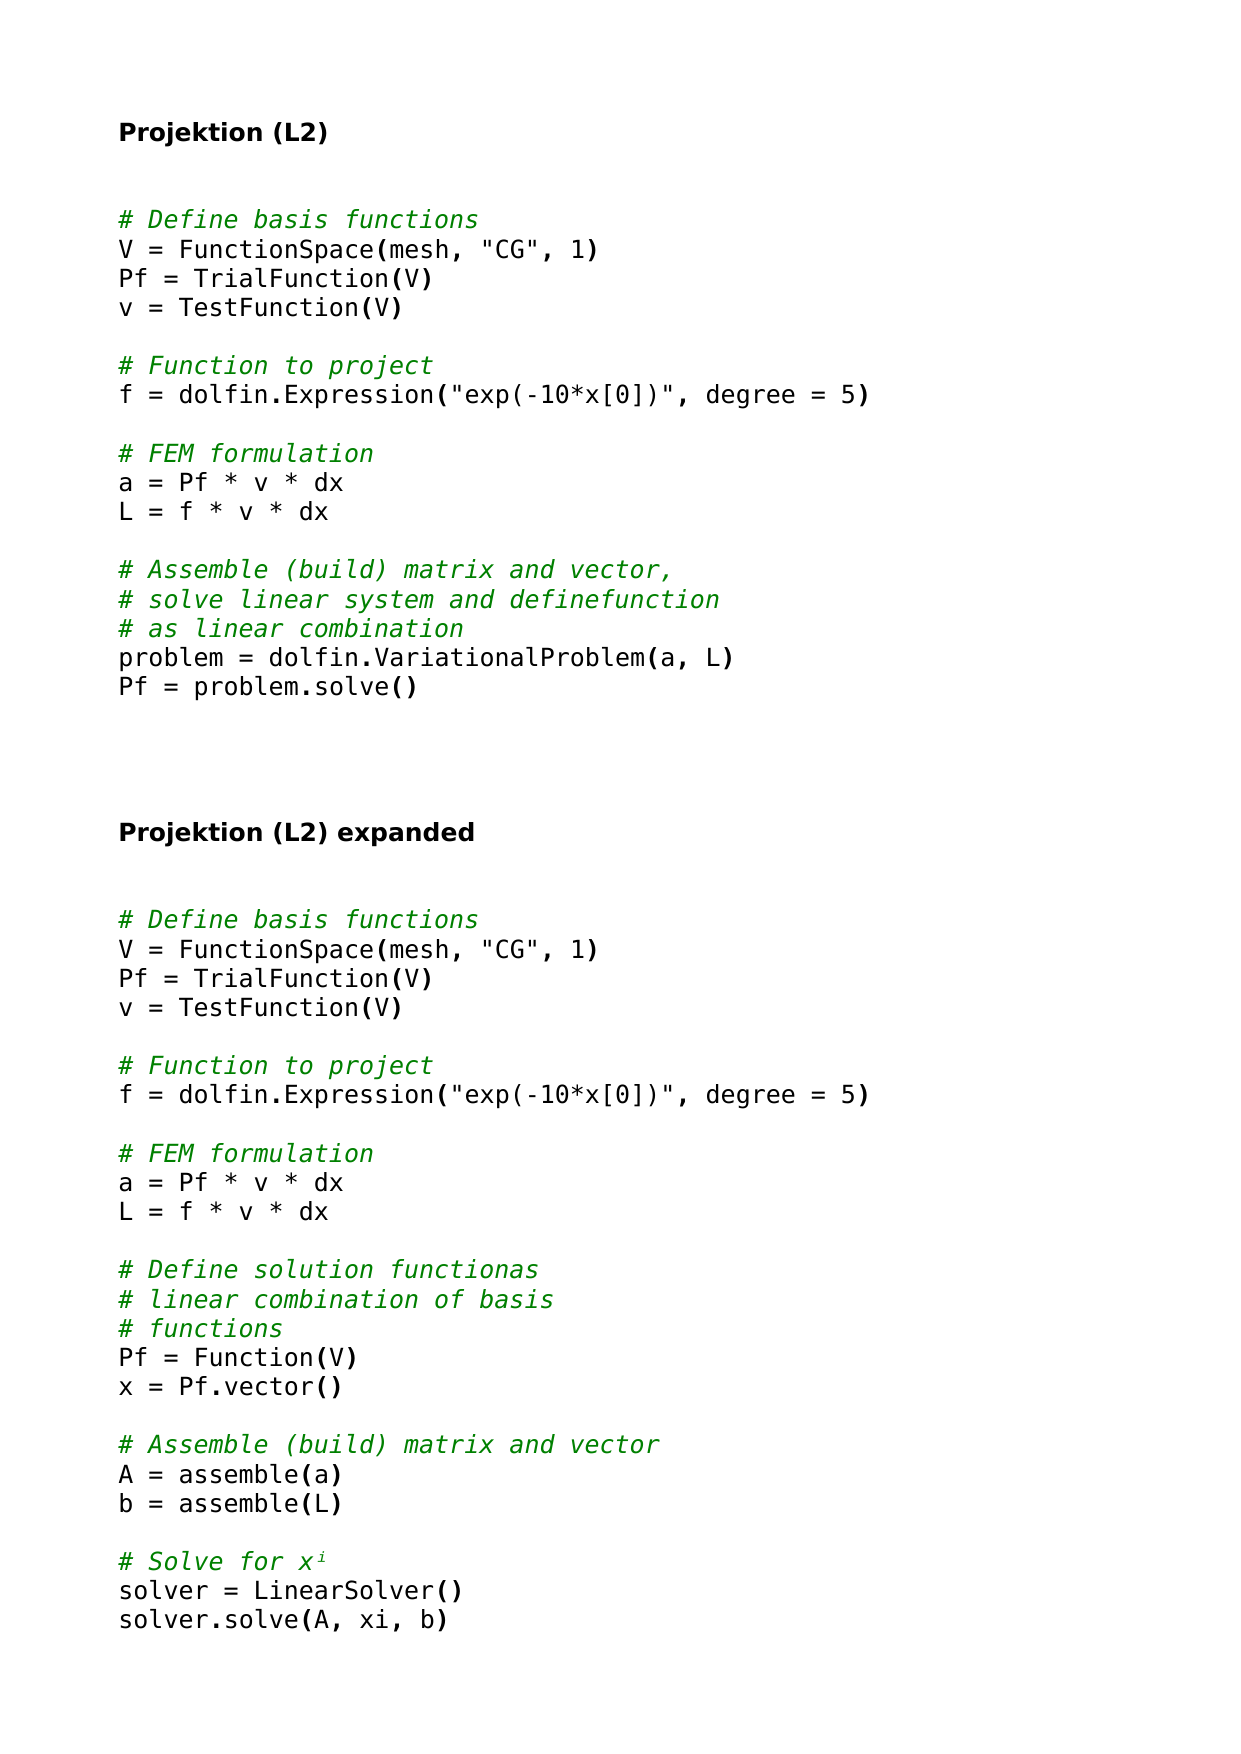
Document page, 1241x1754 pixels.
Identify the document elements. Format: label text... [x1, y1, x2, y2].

text f = dolfin.Expression("exp(-10*x[0])", degree = 5) [118, 1081, 1122, 1110]
text # Assemble (build) matrix and vector [118, 1431, 1122, 1460]
text v = TestFunction(V) [118, 993, 1122, 1022]
text f = dolfin.Expression("exp(-10*x[0])", degree = 5) [118, 381, 1122, 410]
text # Solve for xⁱ [118, 1547, 1122, 1576]
text x = Pf.vector() [118, 1372, 1122, 1401]
text # Function to project [118, 1051, 1122, 1081]
text problem = dolfin.VariationalProblem(a, L) [118, 643, 1122, 672]
text a = Pf * v * dx [118, 1168, 1122, 1197]
text solver = LinearSolver() [118, 1576, 1122, 1606]
text Pf = TrialFunction(V) [118, 964, 1122, 993]
text # FEM formulation [118, 1139, 1122, 1168]
text # solve linear system and definefunction [118, 585, 1122, 614]
text # linear combination of basis [118, 1285, 1122, 1314]
text # Define solution functionas [118, 1256, 1122, 1285]
text Pf = problem.solve() [118, 672, 1122, 701]
text L = f * v * dx [118, 497, 1122, 526]
text V = FunctionSpace(mesh, "CG", 1) [118, 935, 1122, 964]
text b = assemble(L) [118, 1489, 1122, 1518]
text # Define basis functions [118, 906, 1122, 935]
text # FEM formulation [118, 439, 1122, 468]
text # Function to project [118, 351, 1122, 381]
text V = FunctionSpace(mesh, "CG", 1) [118, 235, 1122, 264]
text a = Pf * v * dx [118, 468, 1122, 497]
text Projektion (L2) expanded [118, 818, 1122, 847]
text L = f * v * dx [118, 1197, 1122, 1226]
text Pf = Function(V) [118, 1343, 1122, 1372]
text # as linear combination [118, 614, 1122, 643]
text # Assemble (build) matrix and vector, [118, 556, 1122, 585]
text Projektion (L2) [118, 118, 1122, 147]
text Pf = TrialFunction(V) [118, 264, 1122, 293]
text A = assemble(a) [118, 1460, 1122, 1489]
text solver.solve(A, xi, b) [118, 1606, 1122, 1635]
text # functions [118, 1314, 1122, 1343]
text v = TestFunction(V) [118, 293, 1122, 322]
text # Define basis functions [118, 206, 1122, 235]
